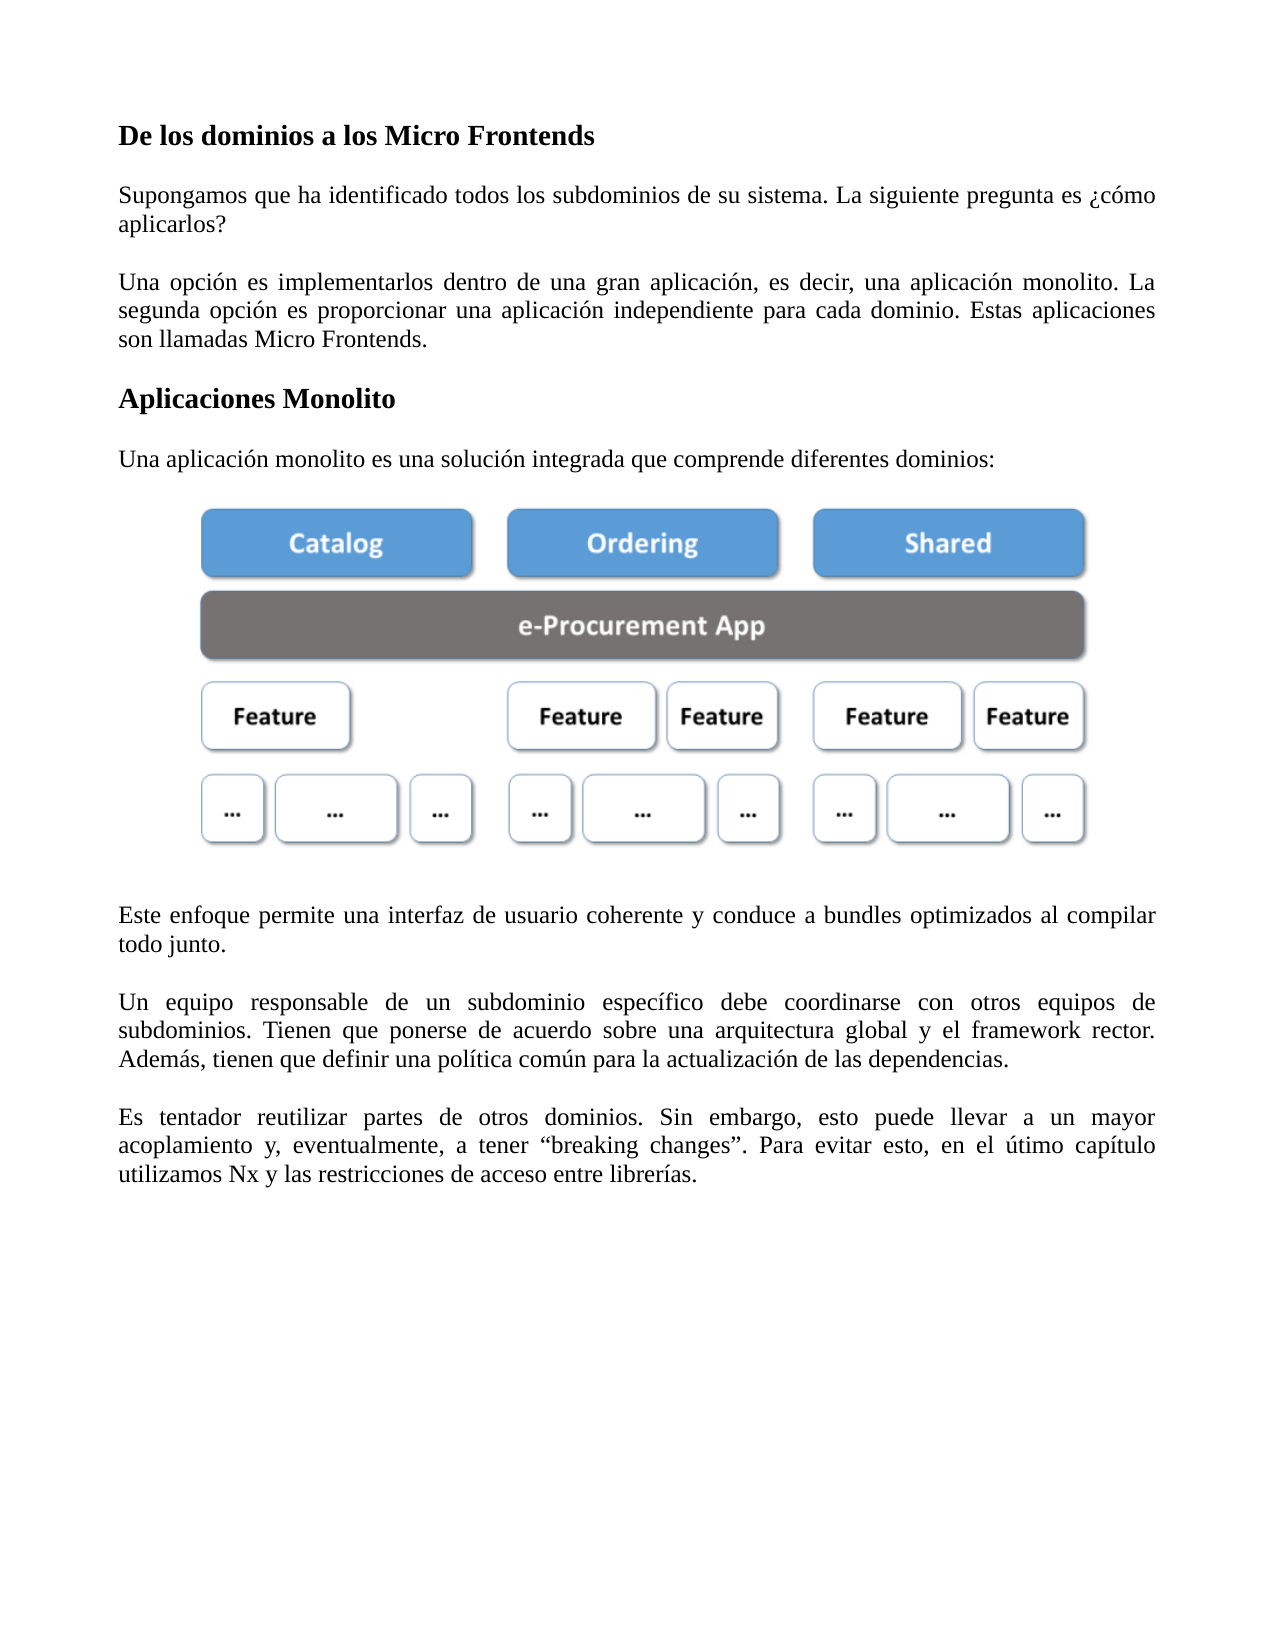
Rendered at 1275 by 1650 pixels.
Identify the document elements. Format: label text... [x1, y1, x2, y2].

text Una aplicación monolito es una solución integrada que comprende diferentes dominios: [118, 444, 1157, 473]
text Es tentador reutilizar partes de otros dominios. Sin embargo, esto puede llevar a un mayor acoplamiento y, eventualmente, a tener “breaking changes”. Para evitar esto, en el útimo capítulo utilizamos Nx y las restricciones de acceso entre librerías. [118, 1102, 1157, 1188]
picture [180, 489, 1113, 872]
text Supongamos que ha identificado todos los subdominios de su sistema. La siguiente pregunta es ¿cómo aplicarlos? [118, 180, 1157, 238]
text Aplicaciones Monolito [118, 382, 1157, 415]
text De los dominios a los Micro Frontends [118, 118, 1157, 152]
text Este enfoque permite una interfaz de usuario coherente y conduce a bundles optimizados al compilar todo junto. [118, 901, 1157, 958]
text Un equipo responsable de un subdominio específico debe coordinarse con otros equipos de subdominios. Tienen que ponerse de acuerdo sobre una arquitectura global y el framework rector. Además, tienen que definir una política común para la actualización de las dependencias. [118, 987, 1157, 1073]
text Una opción es implementarlos dentro de una gran aplicación, es decir, una aplicación monolito. La segunda opción es proporcionar una aplicación independiente para cada dominio. Estas aplicaciones son llamadas Micro Frontends. [118, 267, 1157, 353]
